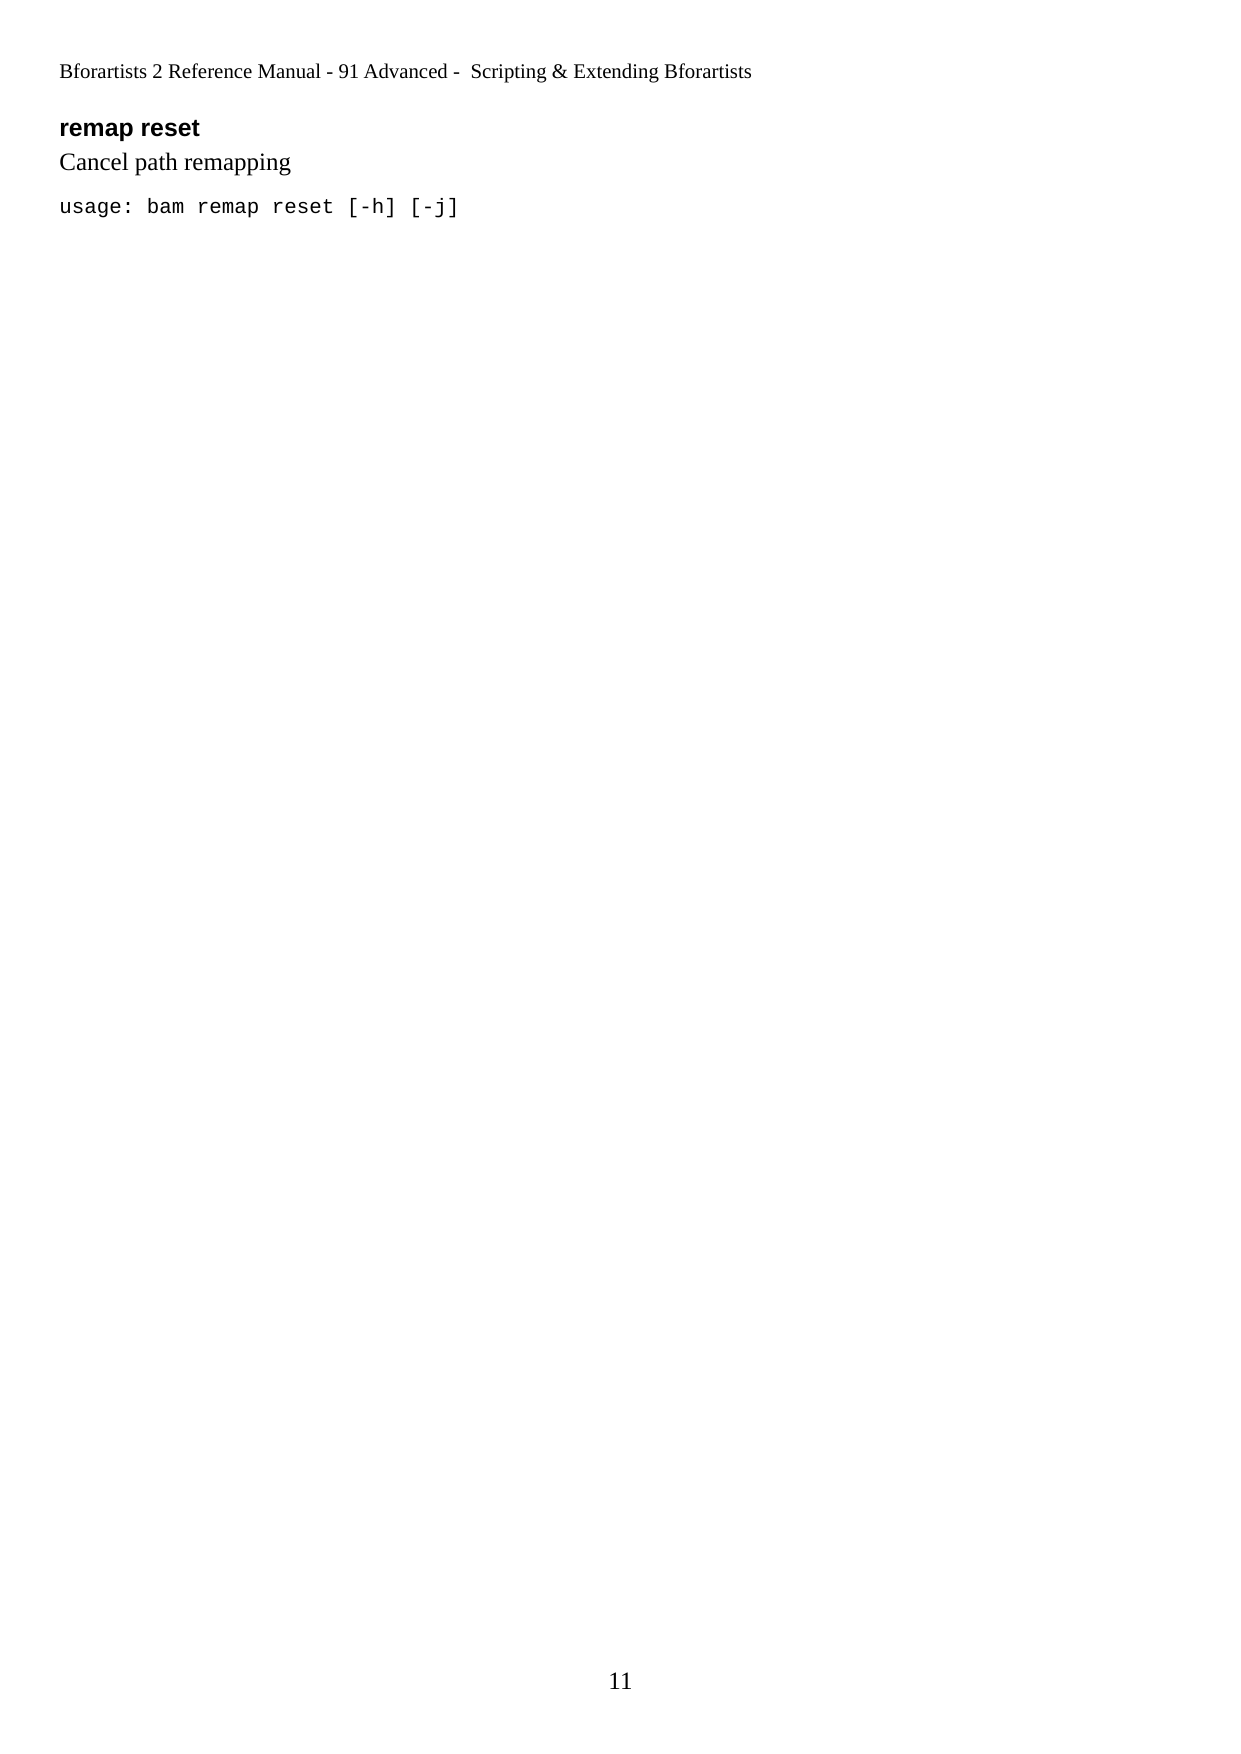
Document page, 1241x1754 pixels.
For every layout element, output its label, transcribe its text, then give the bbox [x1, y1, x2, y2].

text Cancel path remapping [59, 147, 1181, 176]
subtitle remap reset [59, 113, 1181, 141]
text usage: bam remap reset [-h] [-j] [59, 196, 1181, 220]
